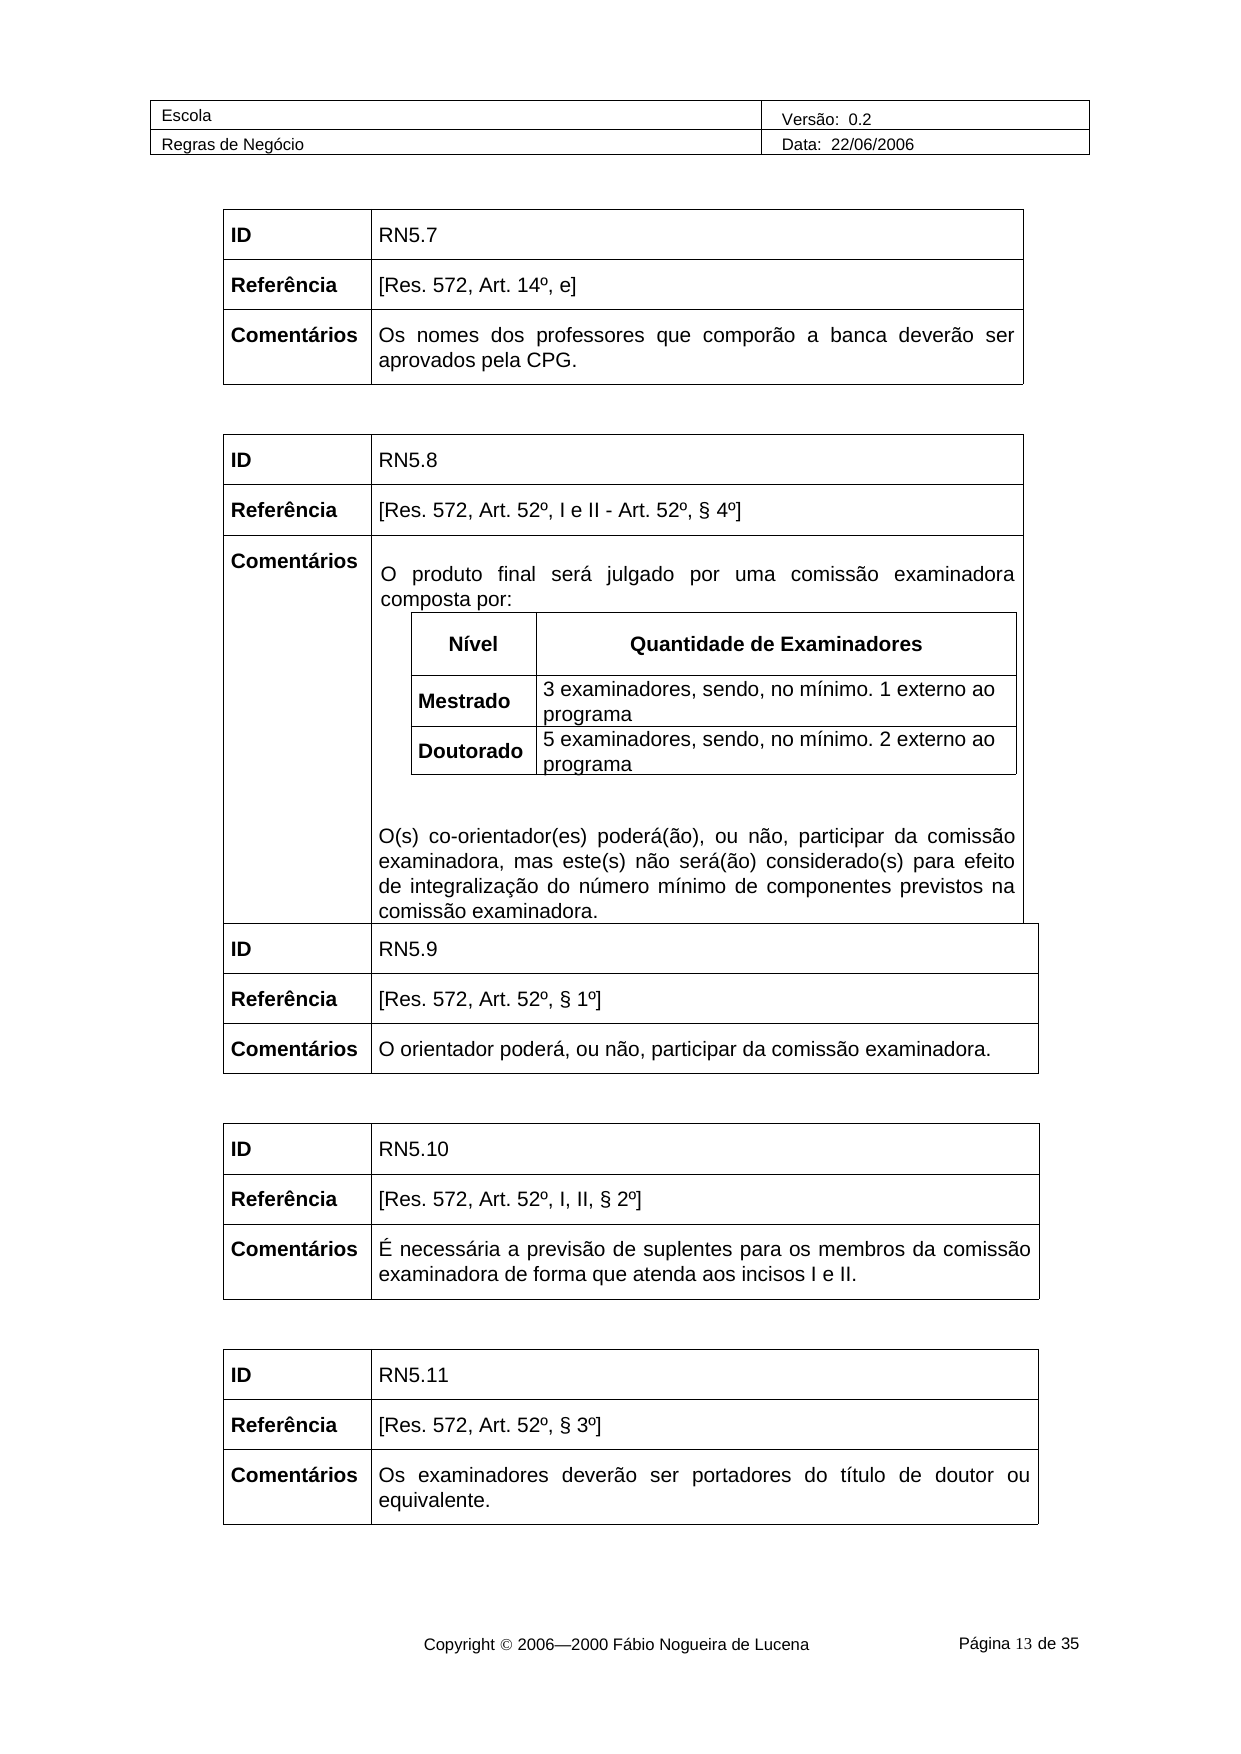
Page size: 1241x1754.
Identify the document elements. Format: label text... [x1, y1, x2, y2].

table_header RN5.8 [372, 435, 1023, 484]
table_cell RN5.9 [372, 924, 1038, 973]
table_cell Comentários [224, 1450, 371, 1524]
table_cell [Res. 572, Art. 52º, § 3º] [372, 1400, 1038, 1449]
table_cell O produto final será julgado por uma comissão examinadora composta por: O(s) co-orientador(es) poderá(ão), ou não, participar da comissão examinadora, mas este(s) não será(ão) considerado(s) para efeito de integralização do número mínimo de componentes previstos na comissão examinadora. [372, 536, 1023, 923]
table_cell 5 examinadores, sendo, no mínimo. 2 externo ao programa [537, 727, 1016, 774]
table_header ID [224, 435, 371, 484]
table_header Nível [412, 613, 536, 675]
table_header [1024, 434, 1038, 484]
table_cell Comentários [224, 536, 371, 923]
table_cell Comentários [224, 310, 371, 384]
table_cell Referência [224, 260, 371, 309]
table_cell [Res. 572, Art. 14º, e] [372, 260, 1023, 309]
table_cell Os examinadores deverão ser portadores do título de doutor ou equivalente. [372, 1450, 1038, 1524]
table_header ID [224, 210, 371, 259]
table_cell Comentários [224, 1024, 371, 1073]
table_cell Referência [224, 1400, 371, 1449]
table_cell O orientador poderá, ou não, participar da comissão examinadora. [372, 1024, 1038, 1073]
table_cell [Res. 572, Art. 52º, I, II, § 2º] [372, 1175, 1039, 1223]
table_cell [Res. 572, Art. 52º, I e II - Art. 52º, § 4º] [372, 485, 1023, 535]
table_header ID [224, 1124, 371, 1173]
table_cell Doutorado [412, 727, 536, 774]
table_cell Comentários [224, 1225, 371, 1299]
table_cell [1024, 535, 1038, 923]
table_header ID [224, 1350, 371, 1399]
table_cell [Res. 572, Art. 52º, § 1º] [372, 974, 1038, 1023]
table_cell [1024, 484, 1038, 535]
table_header RN5.11 [372, 1350, 1038, 1399]
table_cell Mestrado [412, 676, 536, 726]
table_header RN5.10 [372, 1124, 1039, 1173]
table_cell Os nomes dos professores que comporão a banca deverão ser aprovados pela CPG. [372, 310, 1023, 384]
table_cell Referência [224, 974, 371, 1023]
table_cell 3 examinadores, sendo, no mínimo. 1 externo ao programa [537, 676, 1016, 726]
table_cell Referência [224, 1175, 371, 1223]
table_cell Referência [224, 485, 371, 535]
table_header Quantidade de Examinadores [537, 613, 1016, 675]
table_cell É necessária a previsão de suplentes para os membros da comissão examinadora de forma que atenda aos incisos I e II. [372, 1225, 1039, 1299]
table_cell ID [224, 924, 371, 973]
table_header RN5.7 [372, 210, 1023, 259]
